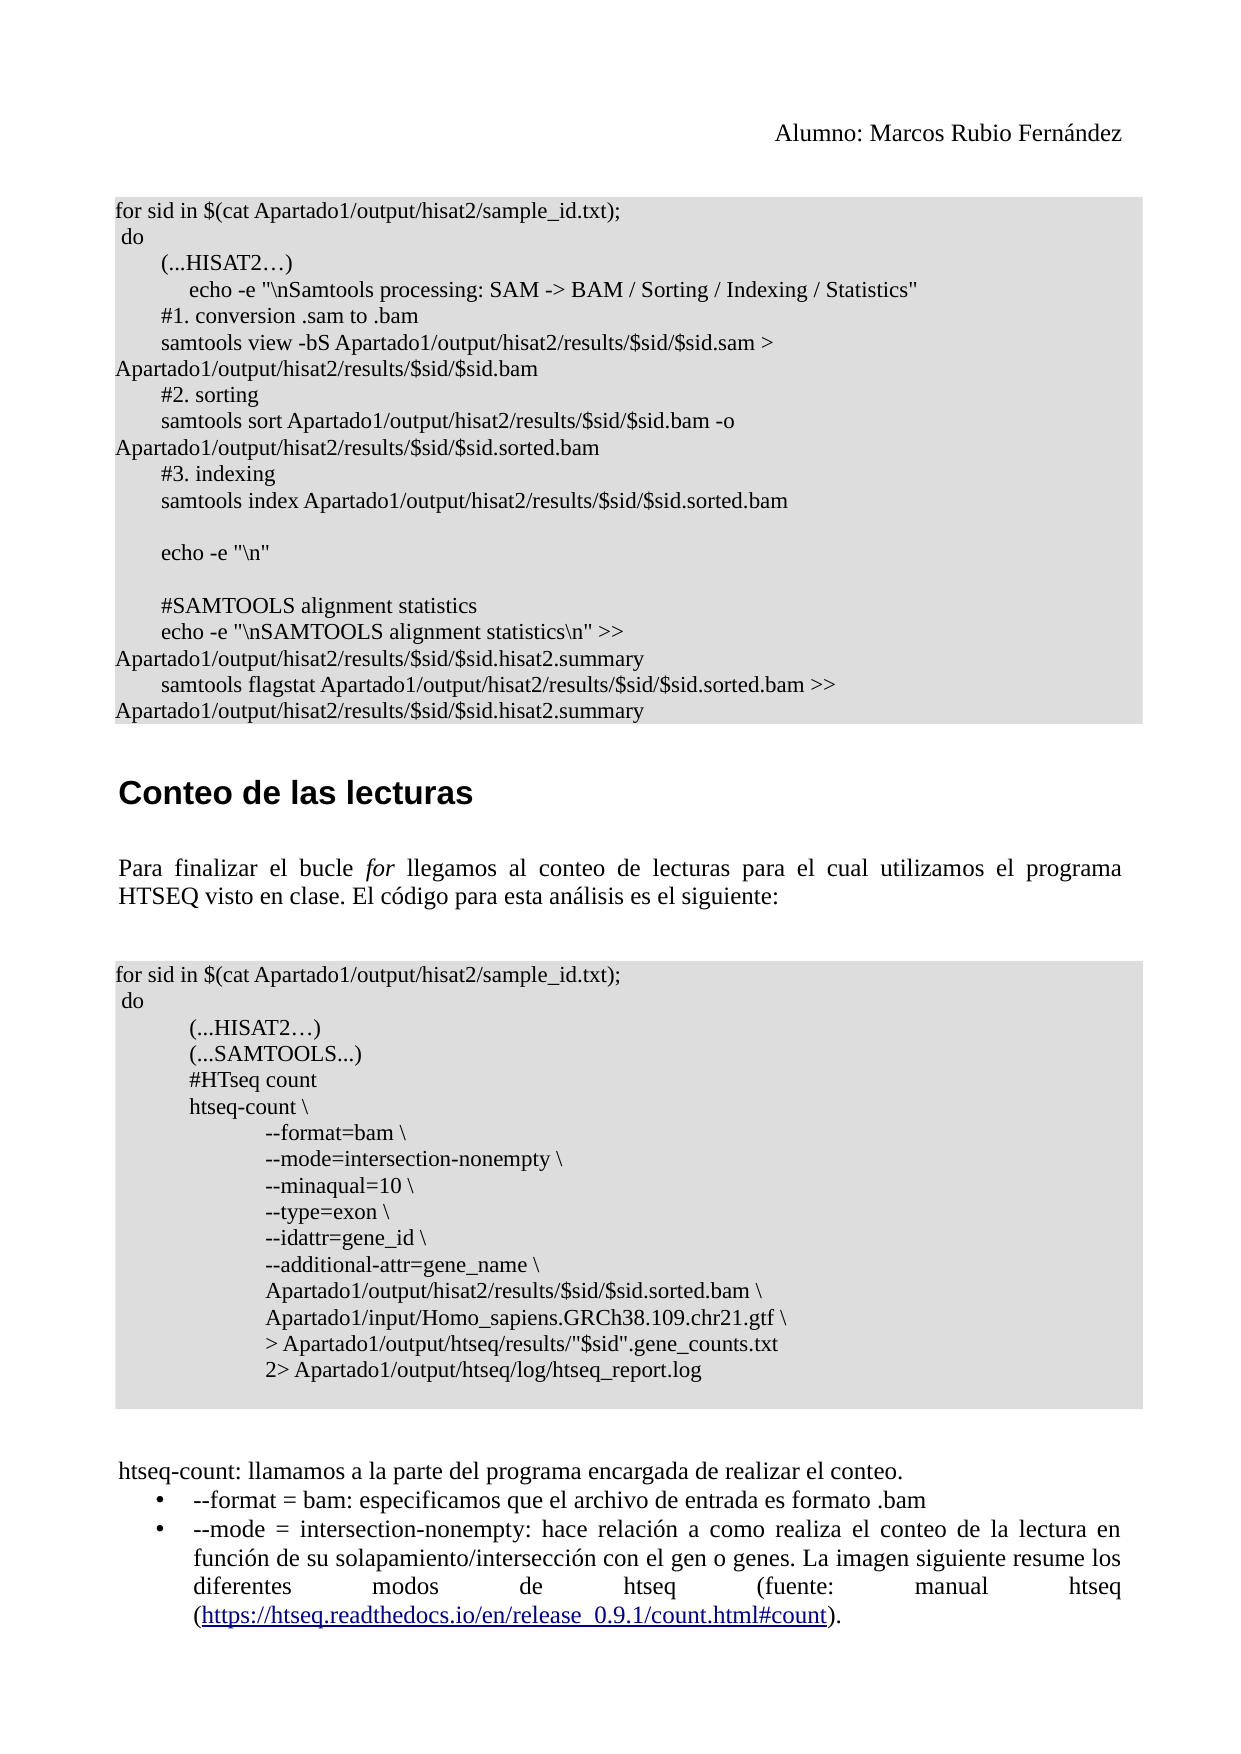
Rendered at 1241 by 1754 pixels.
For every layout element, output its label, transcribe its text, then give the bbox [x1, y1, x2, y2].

list --mode = intersection-nonempty: hace relación a como realiza el conteo de la lectura en función de su solapamiento/intersección con el gen o genes. La imagen siguiente resume los diferentes modos de htseq (fuente: manual htseq (https://htseq.readthedocs.io/en/release_0.9.1/count.html#count). [156, 1514, 1122, 1629]
text htseq-count: llamamos a la parte del programa encargada de realizar el conteo. [118, 1456, 1122, 1485]
text Para finalizar el bucle for llegamos al conteo de lecturas para el cual utilizamos el programa HTSEQ visto en clase. El código para esta análisis es el siguiente: [118, 853, 1122, 910]
subtitle Conteo de las lecturas [118, 773, 1122, 811]
list --format = bam: especificamos que el archivo de entrada es formato .bam [156, 1485, 1122, 1514]
